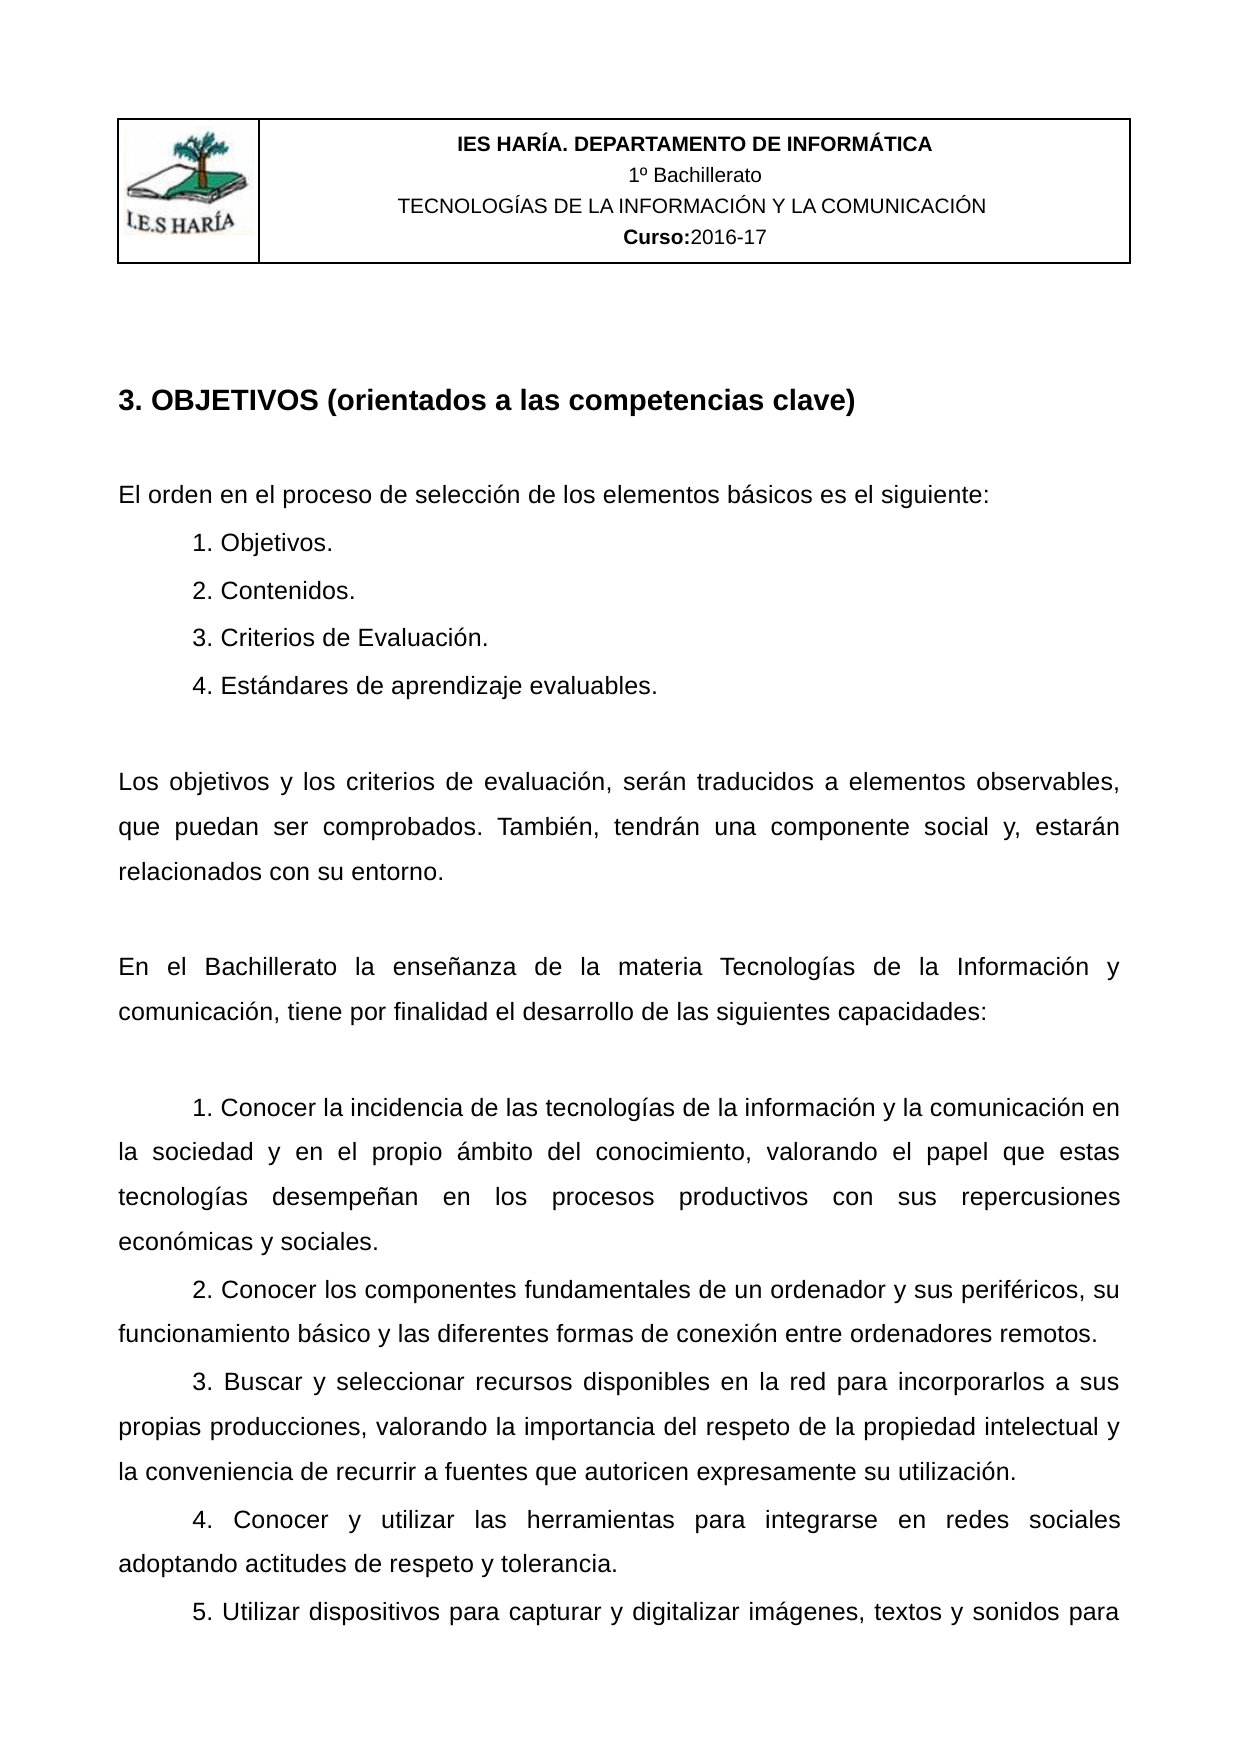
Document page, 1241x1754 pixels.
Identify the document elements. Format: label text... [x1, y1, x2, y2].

text 1. Conocer la incidencia de las tecnologías de la información y la comunicación en la sociedad y en el propio ámbito del conocimiento, valorando el papel que estas tecnologías desempeñan en los procesos productivos con sus repercusiones económicas y sociales. [118, 1092, 1122, 1257]
text 4. Estándares de aprendizaje evaluables. [118, 671, 1122, 701]
text 3. Criterios de Evaluación. [118, 623, 1122, 653]
text 1. Objetivos. [118, 528, 1122, 558]
text 2. Contenidos. [118, 576, 1122, 606]
text 2. Conocer los componentes fundamentales de un ordenador y sus periféricos, su funcionamiento básico y las diferentes formas de conexión entre ordenadores remotos. [118, 1275, 1122, 1349]
text 3. Buscar y seleccionar recursos disponibles en la red para incorporarlos a sus propias producciones, valorando la importancia del respeto de la propiedad intelectual y la conveniencia de recurrir a fuentes que autoricen expresamente su utilización. [118, 1367, 1122, 1487]
text 4. Conocer y utilizar las herramientas para integrarse en redes sociales adoptando actitudes de respeto y tolerancia. [118, 1505, 1122, 1579]
text En el Bachillerato la enseñanza de la materia Tecnologías de la Información y comunicación, tiene por finalidad el desarrollo de las siguientes capacidades: [118, 952, 1122, 1027]
text Los objetivos y los criterios de evaluación, serán traducidos a elementos observables, que puedan ser comprobados. También, tendrán una componente social y, estarán relacionados con su entorno. [118, 767, 1122, 886]
subtitle 3. OBJETIVOS (orientados a las competencias clave) [118, 383, 1122, 417]
text El orden en el proceso de selección de los elementos básicos es el siguiente: [118, 480, 1122, 510]
picture [123, 126, 254, 235]
text 5. Utilizar dispositivos para capturar y digitalizar imágenes, textos y sonidos para [118, 1597, 1122, 1627]
